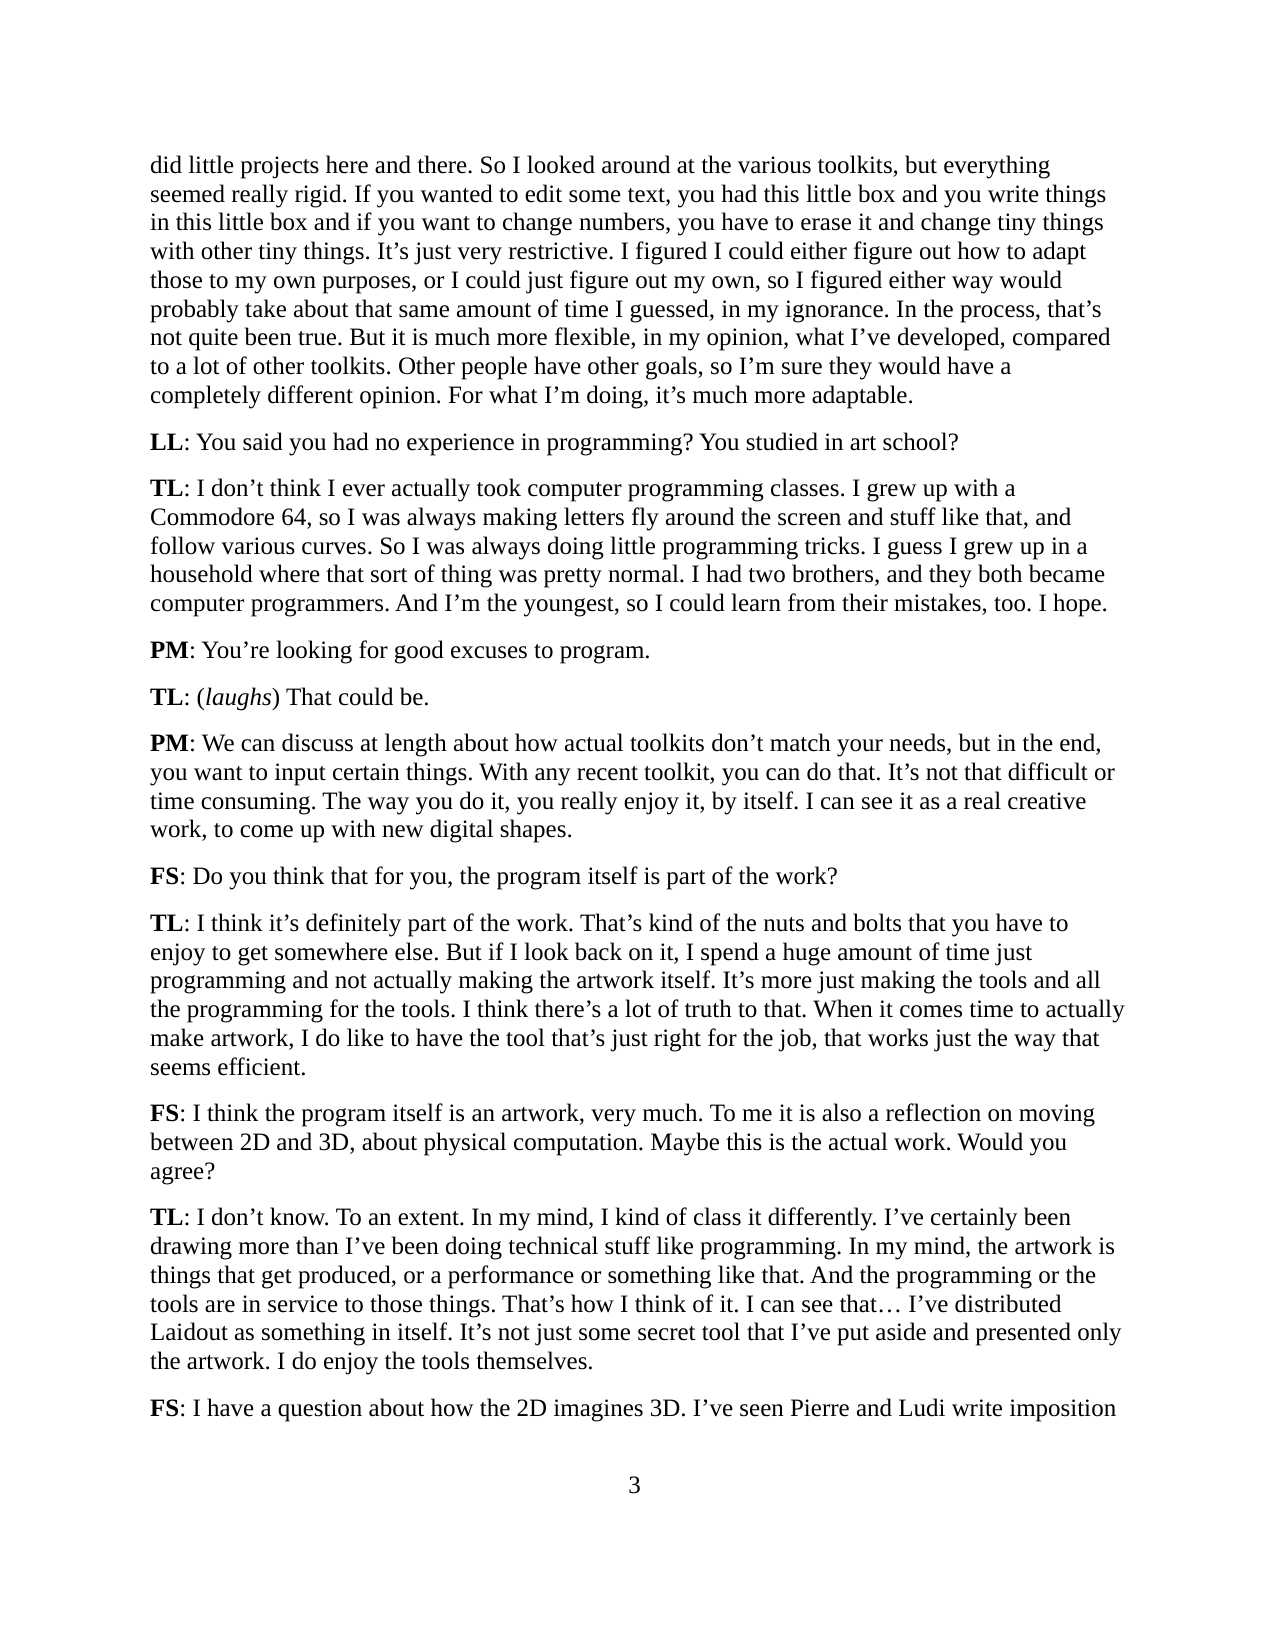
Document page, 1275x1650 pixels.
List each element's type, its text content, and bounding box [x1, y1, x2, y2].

text FS: I have a question about how the 2D imagines 3D. I’ve seen Pierre and Ludi write imposition [150, 1393, 1125, 1422]
text TL: I think it’s definitely part of the work. That’s kind of the nuts and bolts that you have to enjoy to get somewhere else. But if I look back on it, I spend a huge amount of time just programming and not actually making the artwork itself. It’s more just making the tools and all the programming for the tools. I think there’s a lot of truth to that. When it comes time to actually make artwork, I do like to have the tool that’s just right for the job, that works just the way that seems efficient. [150, 908, 1125, 1080]
text TL: (laughs) That could be. [150, 682, 1125, 710]
text FS: Do you think that for you, the program itself is part of the work? [150, 861, 1125, 890]
text PM: We can discuss at length about how actual toolkits don’t match your needs, but in the end, you want to input certain things. With any recent toolkit, you can do that. It’s not that difficult or time consuming. The way you do it, you really enjoy it, by itself. I can see it as a real creative work, to come up with new digital shapes. [150, 728, 1125, 843]
text PM: You’re looking for good excuses to program. [150, 635, 1125, 664]
text FS: I think the program itself is an artwork, very much. To me it is also a reflection on moving between 2D and 3D, about physical computation. Maybe this is the actual work. Would you agree? [150, 1098, 1125, 1184]
text LL: You said you had no experience in programming? You studied in art school? [150, 427, 1125, 455]
text did little projects here and there. So I looked around at the various toolkits, but everything seemed really rigid. If you wanted to edit some text, you had this little box and you write things in this little box and if you want to change numbers, you have to erase it and change tiny things with other tiny things. It’s just very restrictive. I figured I could either figure out how to adapt those to my own purposes, or I could just figure out my own, so I figured either way would probably take about that same amount of time I guessed, in my ignorance. In the process, that’s not quite been true. But it is much more flexible, in my opinion, what I’ve developed, compared to a lot of other toolkits. Other people have other goals, so I’m sure they would have a completely different opinion. For what I’m doing, it’s much more adaptable. [150, 150, 1125, 409]
text TL: I don’t know. To an extent. In my mind, I kind of class it differently. I’ve certainly been drawing more than I’ve been doing technical stuff like programming. In my mind, the artwork is things that get produced, or a performance or something like that. And the programming or the tools are in service to those things. That’s how I think of it. I can see that… I’ve distributed Laidout as something in itself. It’s not just some secret tool that I’ve put aside and presented only the artwork. I do enjoy the tools themselves. [150, 1202, 1125, 1375]
text TL: I don’t think I ever actually took computer programming classes. I grew up with a Commodore 64, so I was always making letters fly around the screen and stuff like that, and follow various curves. So I was always doing little programming tricks. I guess I grew up in a household where that sort of thing was pretty normal. I had two brothers, and they both became computer programmers. And I’m the youngest, so I could learn from their mistakes, too. I hope. [150, 473, 1125, 617]
